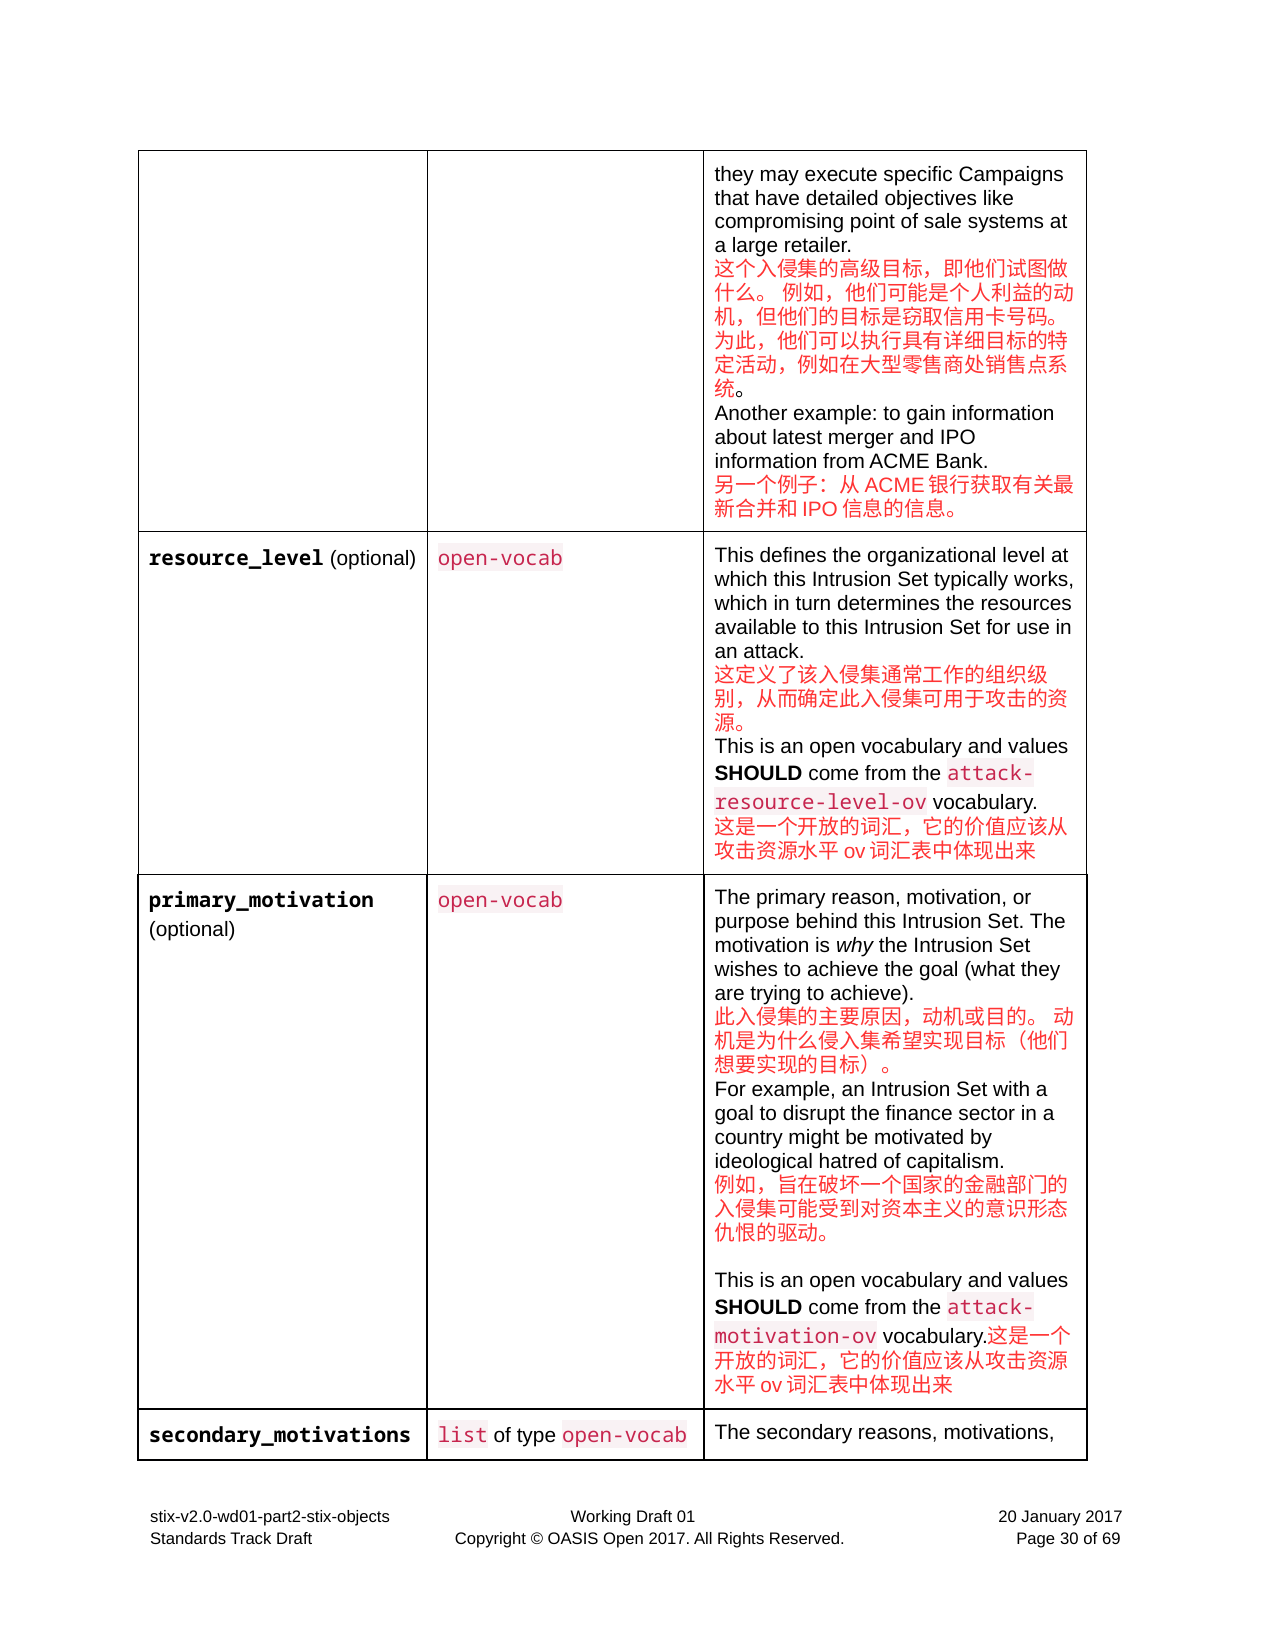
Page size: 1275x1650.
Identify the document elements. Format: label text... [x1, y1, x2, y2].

table_cell open-vocab [428, 875, 703, 1407]
table_cell primary_motivation (optional) [139, 875, 426, 1407]
table_cell [139, 151, 427, 531]
table_cell list of type open-vocab [428, 1410, 703, 1459]
table_cell The secondary reasons, motivations, [705, 1410, 1086, 1459]
table_cell they may execute specific Campaigns that have detailed objectives like compromising point of sale systems at a large retailer. 这个入侵集的高级目标，即他们试图做什么。 例如，他们可能是个人利益的动机，但他们的目标是窃取信用卡号码。 为此，他们可以执行具有详细目标的特定活动，例如在大型零售商处销售点系统。 Another example: to gain information about latest merger and IPO information from ACME Bank. 另一个例子：从ACME银行获取有关最新合并和IPO信息的信息。 [704, 151, 1086, 531]
table_cell resource_level (optional) [139, 532, 427, 873]
table_cell [428, 151, 703, 531]
table_cell open-vocab [428, 532, 703, 873]
table_cell secondary_motivations [139, 1410, 426, 1459]
table_cell The primary reason, motivation, or purpose behind this Intrusion Set. The motivation is why the Intrusion Set wishes to achieve the goal (what they are trying to achieve). 此入侵集的主要原因，动机或目的。 动机是为什么侵入集希望实现目标（他们想要实现的目标）。 For example, an Intrusion Set with a goal to disrupt the finance sector in a country might be motivated by ideological hatred of capitalism. 例如，旨在破坏一个国家的金融部门的入侵集可能受到对资本主义的意识形态仇恨的驱动。 This is an open vocabulary and values SHOULD come from the attack-motivation-ov vocabulary.这是一个开放的词汇，它的价值应该从攻击资源水平ov词汇表中体现出来 [705, 875, 1086, 1407]
table_cell This defines the organizational level at which this Intrusion Set typically works, which in turn determines the resources available to this Intrusion Set for use in an attack. 这定义了该入侵集通常工作的组织级别，从而确定此入侵集可用于攻击的资源。 This is an open vocabulary and values SHOULD come from the attack-resource-level-ov vocabulary. 这是一个开放的词汇，它的价值应该从攻击资源水平ov词汇表中体现出来 [704, 532, 1086, 873]
